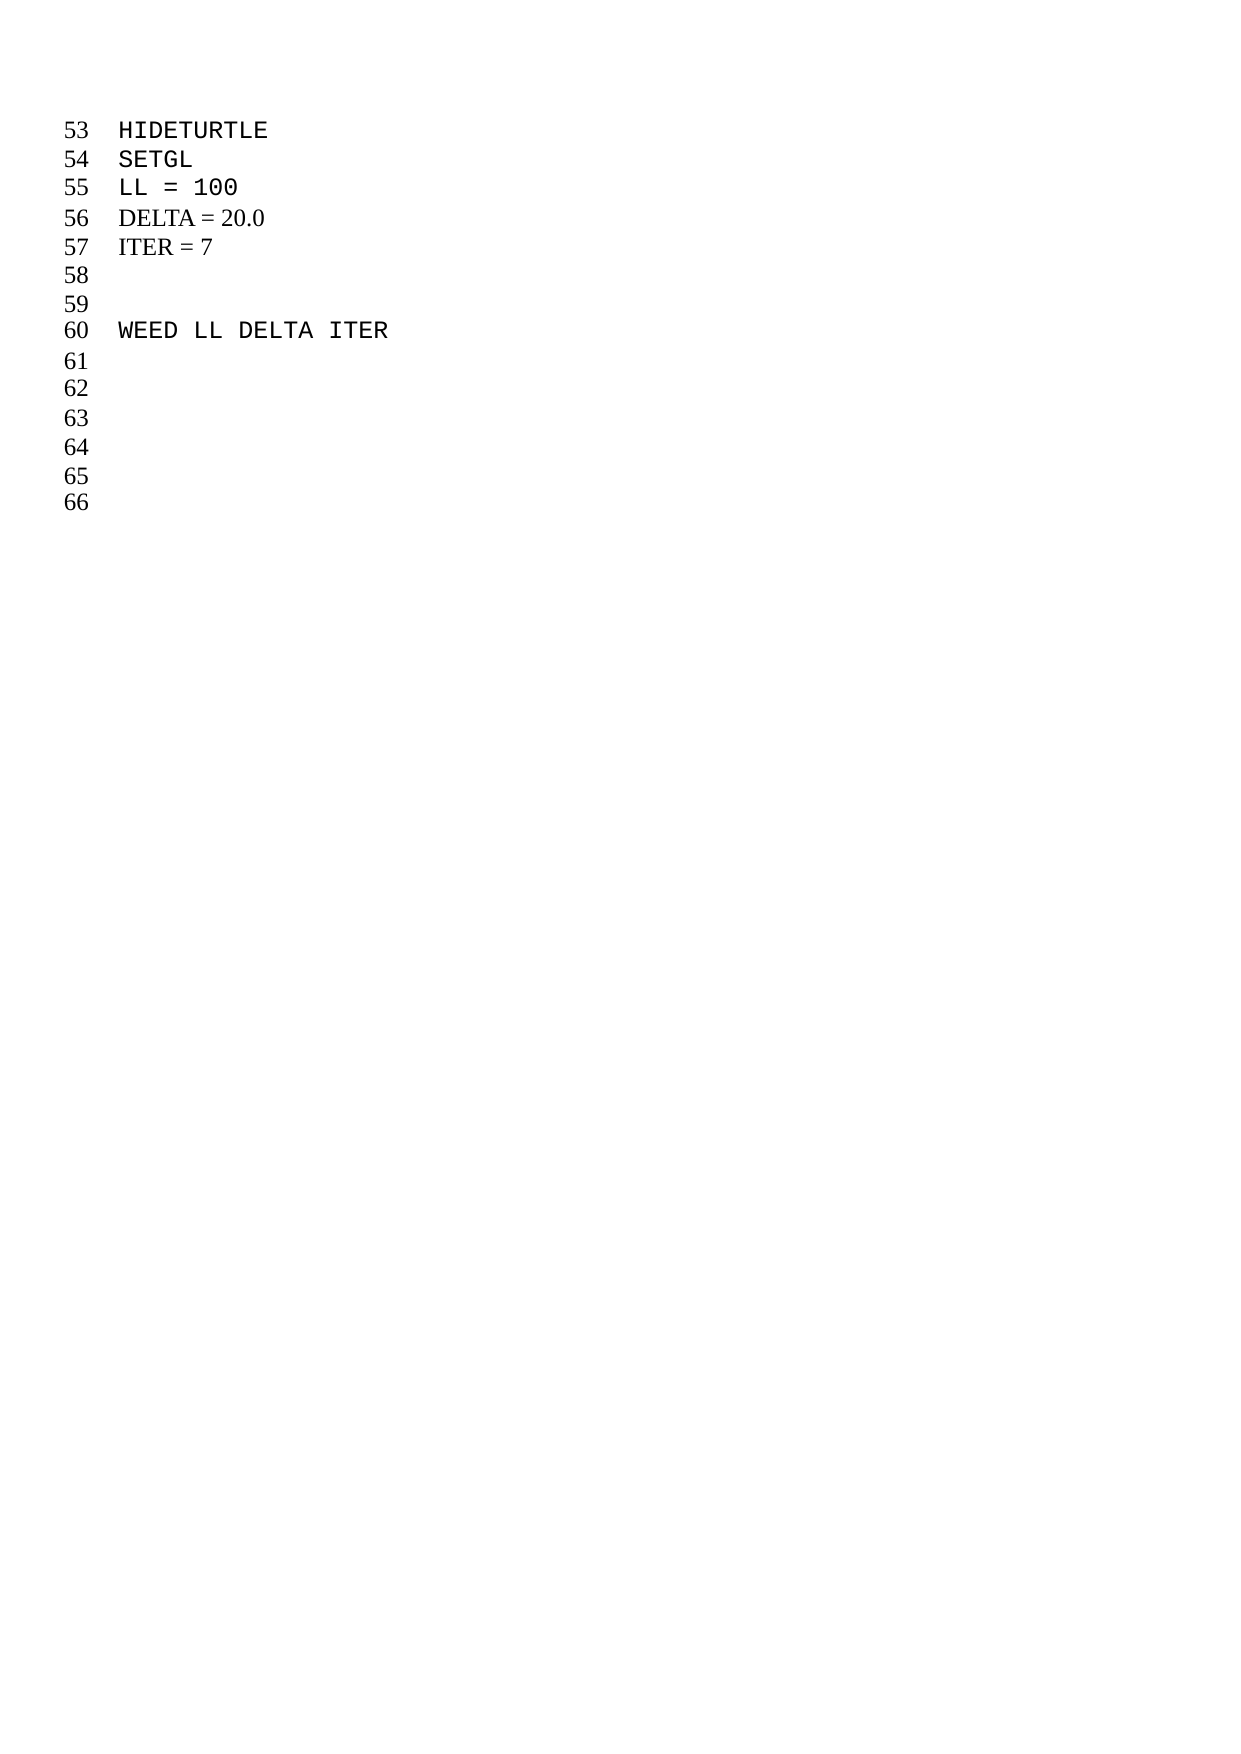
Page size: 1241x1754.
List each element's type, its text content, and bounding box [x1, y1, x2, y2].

text SETGL [118, 146, 1122, 175]
text ITER = 7 [118, 232, 1122, 261]
text DELTA = 20.0 [118, 203, 1122, 232]
text WEED LL DELTA ITER [118, 318, 1122, 346]
text HIDETURTLE [118, 118, 1122, 146]
text LL = 100 [118, 175, 1122, 203]
